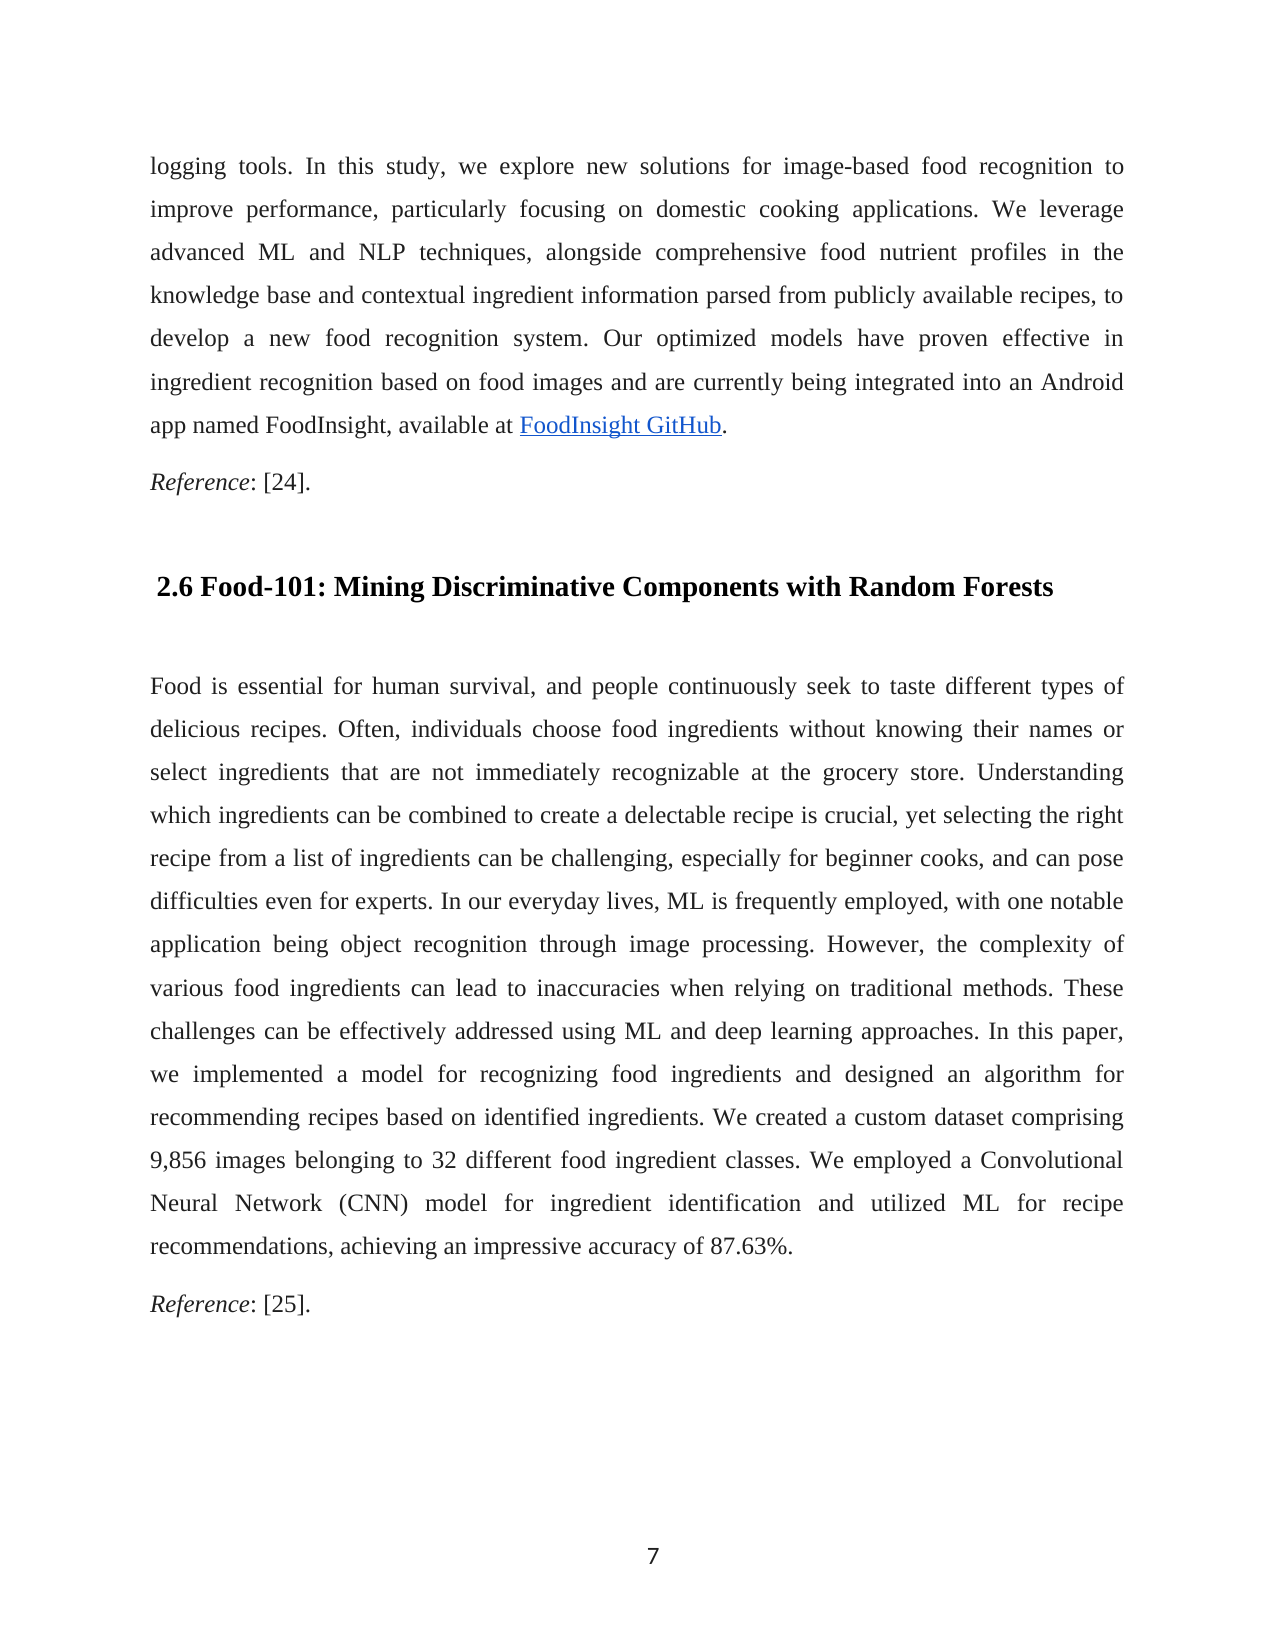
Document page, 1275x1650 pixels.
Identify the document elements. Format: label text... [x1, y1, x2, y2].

text Reference: [24]. [150, 467, 1125, 496]
text logging tools. In this study, we explore new solutions for image-based food recognition to improve performance, particularly focusing on domestic cooking applications. We leverage advanced ML and NLP techniques, alongside comprehensive food nutrient profiles in the knowledge base and contextual ingredient information parsed from publicly available recipes, to develop a new food recognition system. Our optimized models have proven effective in ingredient recognition based on food images and are currently being integrated into an Android app named FoodInsight, available at FoodInsight GitHub. [150, 151, 1125, 438]
subtitle 2.6 Food-101: Mining Discriminative Components with Random Forests [156, 569, 1125, 603]
text Reference: [25]. [150, 1289, 1125, 1318]
text Food is essential for human survival, and people continuously seek to taste different types of delicious recipes. Often, individuals choose food ingredients without knowing their names or select ingredients that are not immediately recognizable at the grocery store. Understanding which ingredients can be combined to create a delectable recipe is crucial, yet selecting the right recipe from a list of ingredients can be challenging, especially for beginner cooks, and can pose difficulties even for experts. In our everyday lives, ML is frequently employed, with one notable application being object recognition through image processing. However, the complexity of various food ingredients can lead to inaccuracies when relying on traditional methods. These challenges can be effectively addressed using ML and deep learning approaches. In this paper, we implemented a model for recognizing food ingredients and designed an algorithm for recommending recipes based on identified ingredients. We created a custom dataset comprising 9,856 images belonging to 32 different food ingredient classes. We employed a Convolutional Neural Network (CNN) model for ingredient identification and utilized ML for recipe recommendations, achieving an impressive accuracy of 87.63%. [150, 671, 1125, 1260]
